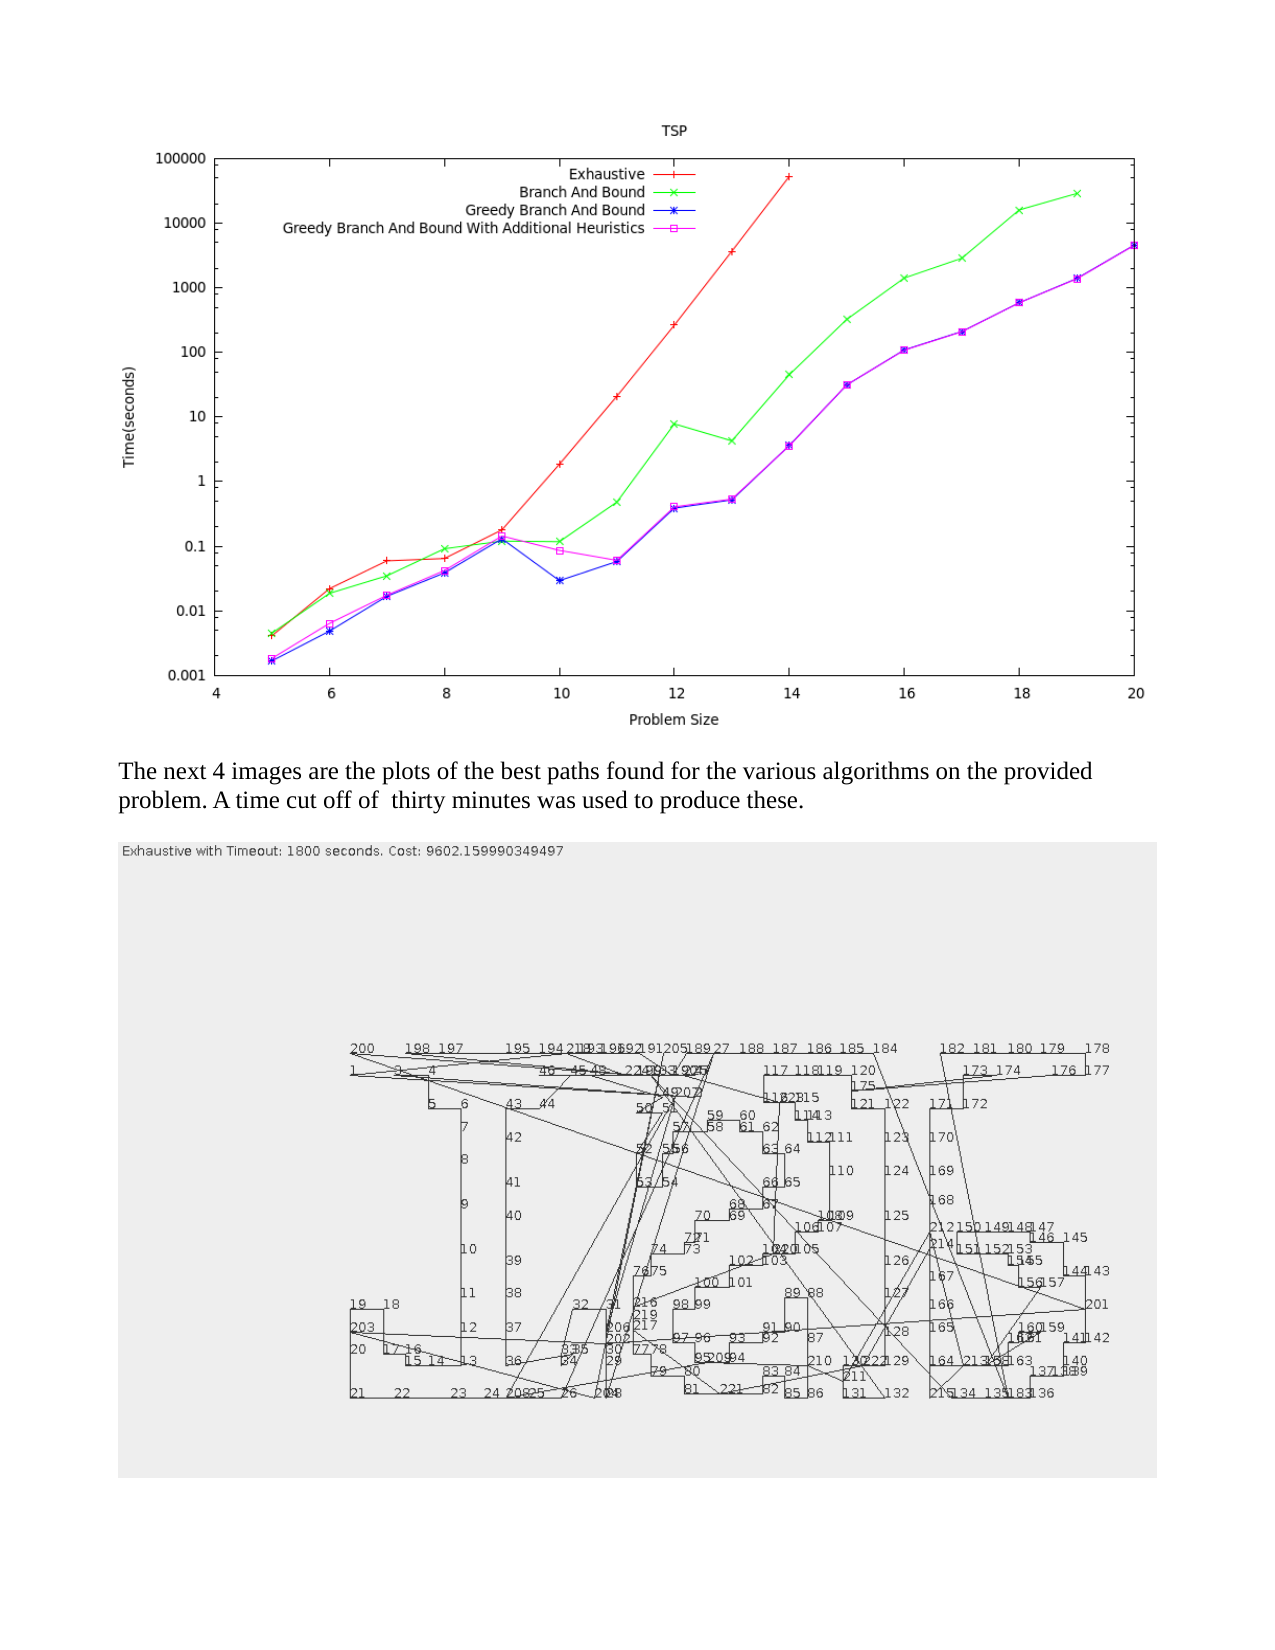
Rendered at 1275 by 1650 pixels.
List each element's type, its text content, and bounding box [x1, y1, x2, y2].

text The next 4 images are the plots of the best paths found for the various algorithms on the provided problem. A time cut off of thirty minutes was used to produce these. [118, 756, 1157, 813]
picture [118, 118, 1157, 728]
picture [118, 842, 1157, 1478]
